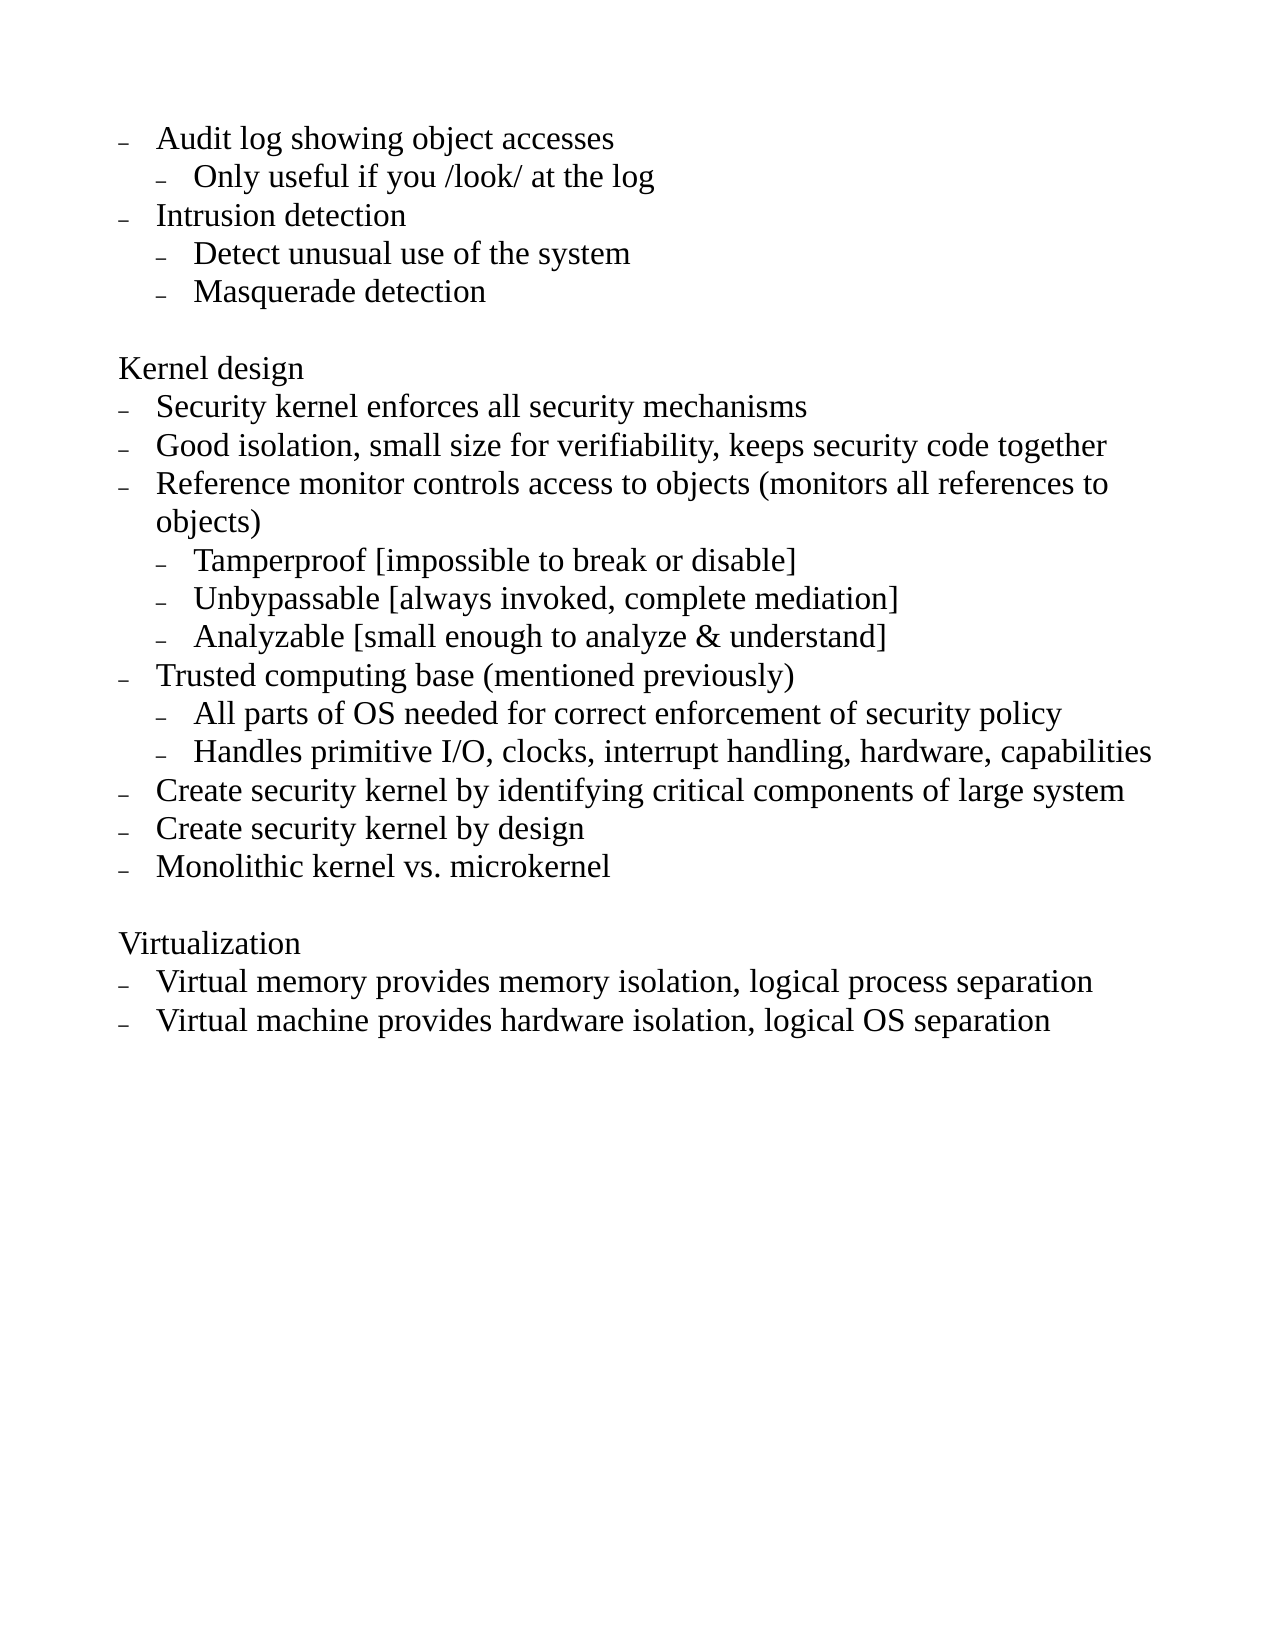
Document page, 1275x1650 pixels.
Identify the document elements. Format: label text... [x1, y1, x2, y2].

text Virtualization [118, 923, 1157, 961]
list Create security kernel by design [118, 808, 1157, 846]
list All parts of OS needed for correct enforcement of security policy [156, 693, 1157, 731]
list Reference monitor controls access to objects (monitors all references to objects) [118, 463, 1157, 540]
list Virtual memory provides memory isolation, logical process separation [118, 961, 1157, 1000]
list Tamperproof [impossible to break or disable] [156, 540, 1157, 578]
list Intrusion detection [118, 195, 1157, 233]
list Monolithic kernel vs. microkernel [118, 846, 1157, 885]
list Virtual machine provides hardware isolation, logical OS separation [118, 1000, 1157, 1038]
list Masquerade detection [156, 271, 1157, 310]
list Create security kernel by identifying critical components of large system [118, 770, 1157, 808]
list Trusted computing base (mentioned previously) [118, 655, 1157, 693]
list Analyzable [small enough to analyze & understand] [156, 616, 1157, 655]
list Security kernel enforces all security mechanisms [118, 386, 1157, 425]
list Detect unusual use of the system [156, 233, 1157, 271]
text Kernel design [118, 348, 1157, 386]
list Audit log showing object accesses [118, 118, 1157, 156]
list Good isolation, small size for verifiability, keeps security code together [118, 425, 1157, 463]
list Only useful if you /look/ at the log [156, 156, 1157, 195]
list Unbypassable [always invoked, complete mediation] [156, 578, 1157, 616]
list Handles primitive I/O, clocks, interrupt handling, hardware, capabilities [156, 731, 1157, 770]
